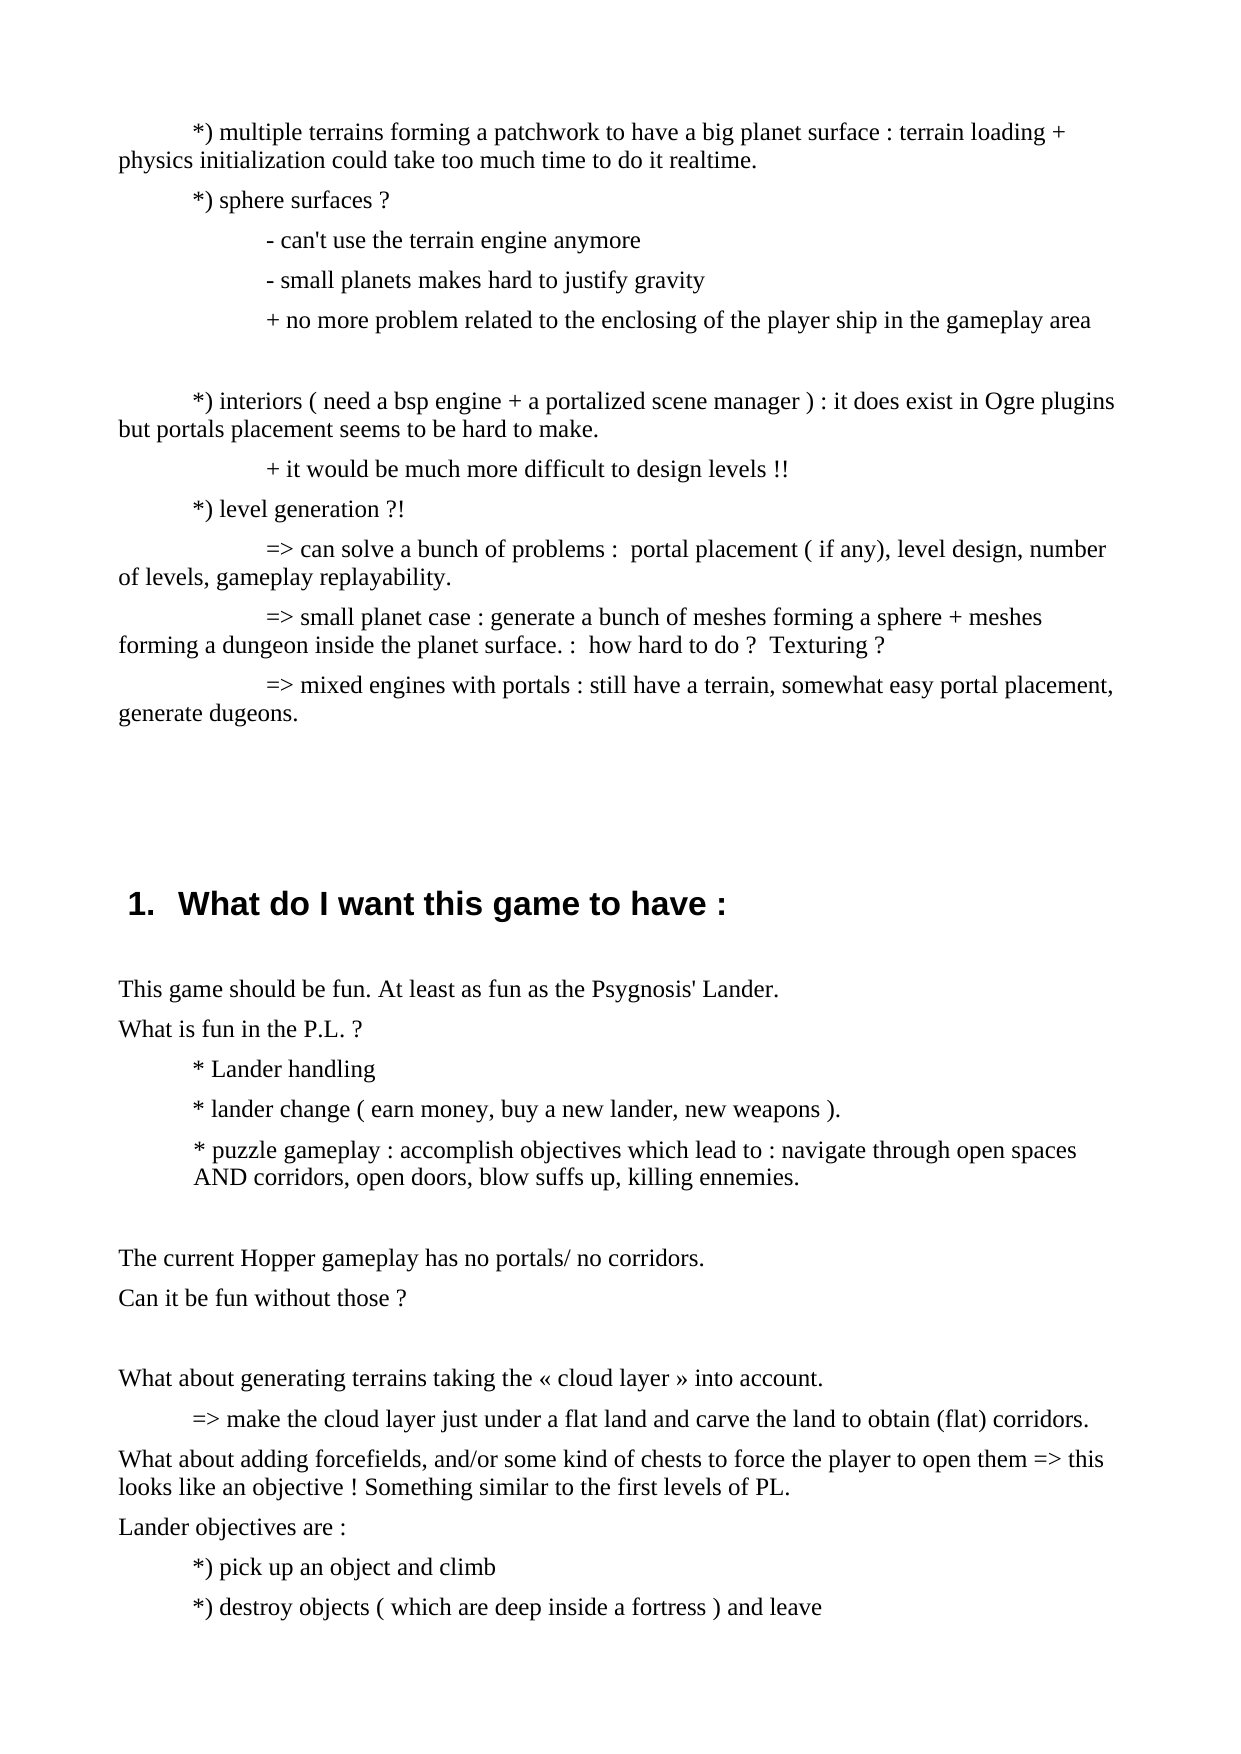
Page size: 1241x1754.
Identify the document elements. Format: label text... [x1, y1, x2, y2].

text + no more problem related to the enclosing of the player ship in the gameplay area [118, 307, 1122, 334]
text *) pick up an object and climb [118, 1553, 1122, 1581]
text Lander objectives are : [118, 1513, 1122, 1541]
text *) interiors ( need a bsp engine + a portalized scene manager ) : it does exist in Ogre plugins but portals placement seems to be hard to make. [118, 387, 1122, 442]
text *) multiple terrains forming a patchwork to have a big planet surface : terrain loading + physics initialization could take too much time to do it realtime. [118, 118, 1122, 173]
text What is fun in the P.L. ? [118, 1015, 1122, 1043]
text * Lander handling [118, 1055, 1122, 1083]
text + it would be much more difficult to design levels !! [118, 455, 1122, 483]
text This game should be fun. At least as fun as the Psygnosis' Lander. [118, 975, 1122, 1003]
text => mixed engines with portals : still have a terrain, somewhat easy portal placement, generate dugeons. [118, 671, 1122, 727]
text *) sphere surfaces ? [118, 186, 1122, 214]
subtitle What do I want this game to have : [118, 885, 1122, 922]
text Can it be fun without those ? [118, 1284, 1122, 1312]
text What about generating terrains taking the « cloud layer » into account. [118, 1364, 1122, 1392]
text *) level generation ?! [118, 495, 1122, 523]
text => make the cloud layer just under a flat land and carve the land to obtain (flat) corridors. [118, 1405, 1122, 1432]
list * puzzle gameplay : accomplish objectives which lead to : navigate through open spaces AND corridors, open doors, blow suffs up, killing ennemies. [156, 1136, 1122, 1191]
text => small planet case : generate a bunch of meshes forming a sphere + meshes forming a dungeon inside the planet surface. : how hard to do ? Texturing ? [118, 603, 1122, 659]
text *) destroy objects ( which are deep inside a fortress ) and leave [118, 1593, 1122, 1621]
text * lander change ( earn money, buy a new lander, new weapons ). [118, 1096, 1122, 1123]
text - small planets makes hard to justify gravity [118, 266, 1122, 294]
text The current Hopper gameplay has no portals/ no corridors. [118, 1244, 1122, 1272]
text - can't use the terrain engine anymore [118, 226, 1122, 254]
text => can solve a bunch of problems : portal placement ( if any), level design, number of levels, gameplay replayability. [118, 535, 1122, 591]
text What about adding forcefields, and/or some kind of chests to force the player to open them => this looks like an objective ! Something similar to the first levels of PL. [118, 1445, 1122, 1500]
